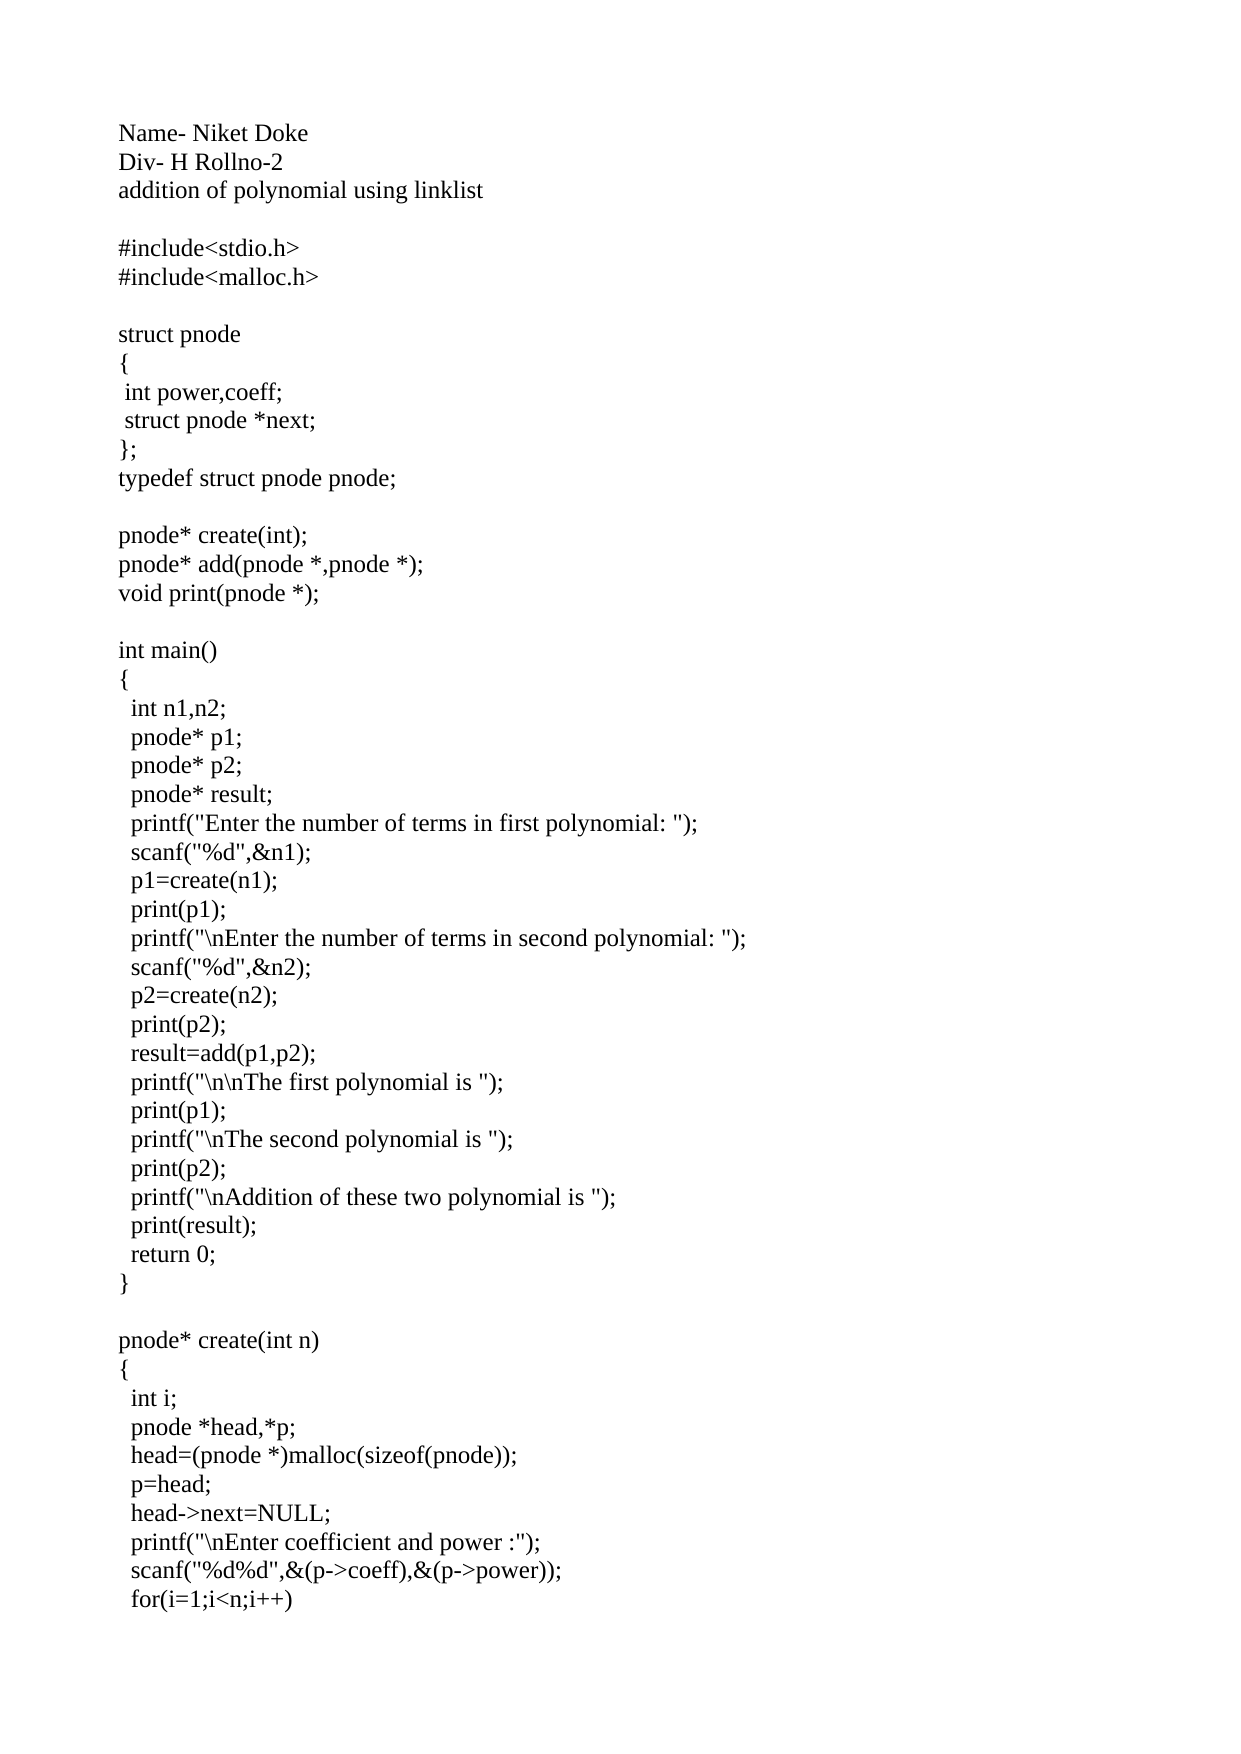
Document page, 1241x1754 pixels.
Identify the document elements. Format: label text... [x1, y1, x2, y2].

text head->next=NULL; [118, 1498, 1122, 1527]
text pnode* add(pnode *,pnode *); [118, 549, 1122, 578]
text pnode* p2; [118, 751, 1122, 779]
text #include<stdio.h> [118, 233, 1122, 262]
text void print(pnode *); [118, 578, 1122, 607]
text typedef struct pnode pnode; [118, 463, 1122, 492]
text struct pnode [118, 319, 1122, 348]
text pnode* create(int); [118, 521, 1122, 549]
text print(p1); [118, 894, 1122, 923]
text print(p2); [118, 1153, 1122, 1182]
text } [118, 1268, 1122, 1297]
text p=head; [118, 1469, 1122, 1498]
text printf("\n\nThe first polynomial is "); [118, 1067, 1122, 1096]
text print(result); [118, 1211, 1122, 1239]
text p2=create(n2); [118, 981, 1122, 1009]
text result=add(p1,p2); [118, 1038, 1122, 1067]
text pnode* p1; [118, 722, 1122, 751]
text printf("\nEnter coefficient and power :"); [118, 1527, 1122, 1556]
text { [118, 1354, 1122, 1383]
text { [118, 664, 1122, 693]
text printf("\nEnter the number of terms in second polynomial: "); [118, 923, 1122, 952]
text pnode* result; [118, 779, 1122, 808]
text struct pnode *next; [118, 406, 1122, 434]
text p1=create(n1); [118, 866, 1122, 894]
text printf("Enter the number of terms in first polynomial: "); [118, 808, 1122, 837]
text Div- H Rollno-2 [118, 147, 1122, 176]
text addition of polynomial using linklist [118, 176, 1122, 204]
text return 0; [118, 1239, 1122, 1268]
text int power,coeff; [118, 377, 1122, 406]
text printf("\nAddition of these two polynomial is "); [118, 1182, 1122, 1211]
text scanf("%d",&n2); [118, 952, 1122, 981]
text printf("\nThe second polynomial is "); [118, 1124, 1122, 1153]
text { [118, 348, 1122, 377]
text int n1,n2; [118, 693, 1122, 722]
text pnode* create(int n) [118, 1326, 1122, 1354]
text for(i=1;i<n;i++) [118, 1584, 1122, 1613]
text head=(pnode *)malloc(sizeof(pnode)); [118, 1441, 1122, 1469]
text scanf("%d",&n1); [118, 837, 1122, 866]
text Name- Niket Doke [118, 118, 1122, 147]
text }; [118, 434, 1122, 463]
text #include<malloc.h> [118, 262, 1122, 291]
text int i; [118, 1383, 1122, 1412]
text scanf("%d%d",&(p->coeff),&(p->power)); [118, 1556, 1122, 1584]
text print(p2); [118, 1009, 1122, 1038]
text pnode *head,*p; [118, 1412, 1122, 1441]
text print(p1); [118, 1096, 1122, 1124]
text int main() [118, 636, 1122, 664]
